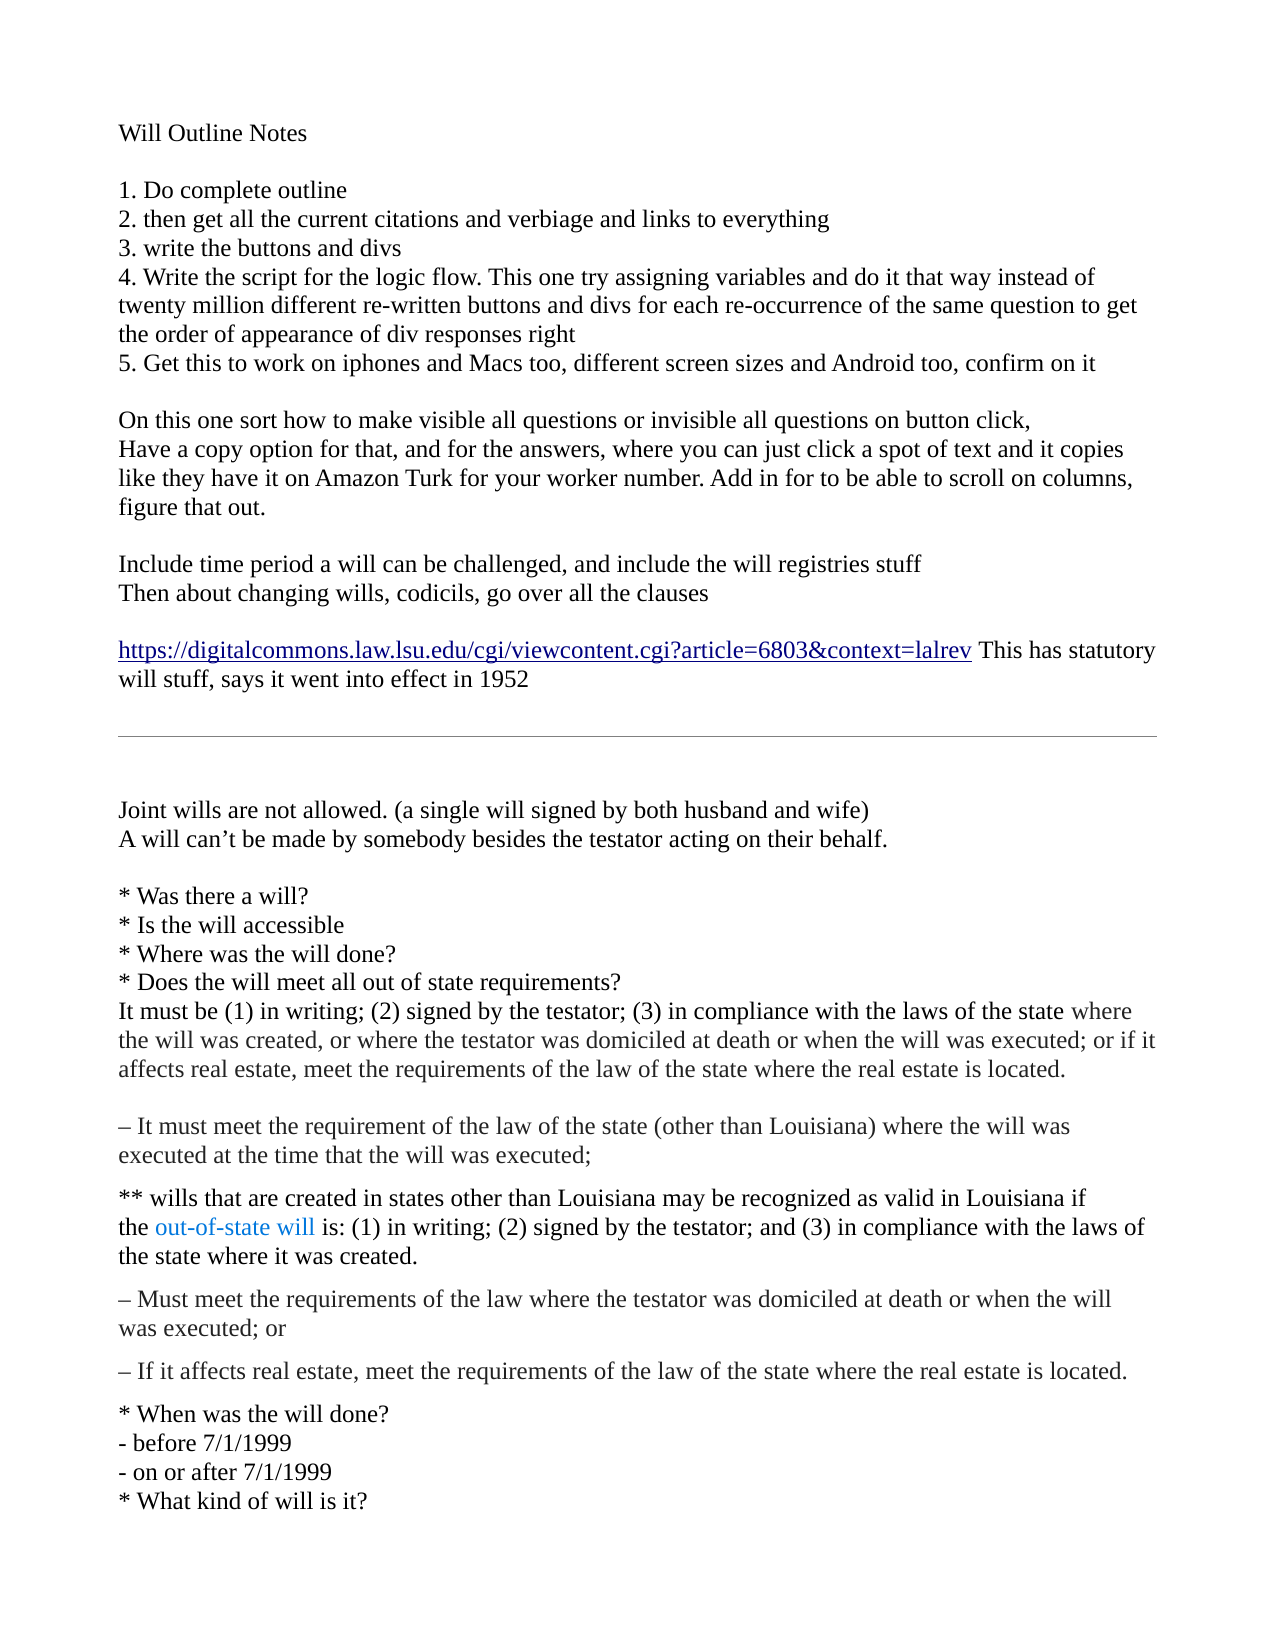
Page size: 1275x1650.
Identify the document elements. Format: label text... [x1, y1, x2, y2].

text * Was there a will? [118, 881, 1157, 910]
text 3. write the buttons and divs [118, 233, 1157, 262]
text 4. Write the script for the logic flow. This one try assigning variables and do it that way instead of twenty million different re-written buttons and divs for each re-occurrence of the same question to get the order of appearance of div responses right [118, 262, 1157, 348]
text https://digitalcommons.law.lsu.edu/cgi/viewcontent.cgi?article=6803&context=lalrev This has statutory will stuff, says it went into effect in 1952 [118, 636, 1157, 693]
text – If it affects real estate, meet the requirements of the law of the state where the real estate is located. [118, 1356, 1157, 1385]
text Joint wills are not allowed. (a single will signed by both husband and wife) [118, 795, 1157, 824]
text Then about changing wills, codicils, go over all the clauses [118, 578, 1157, 607]
text 5. Get this to work on iphones and Macs too, different screen sizes and Android too, confirm on it [118, 348, 1157, 377]
text It must be (1) in writing; (2) signed by the testator; (3) in compliance with the laws of the state where the will was created, or where the testator was domiciled at death or when the will was executed; or if it affects real estate, meet the requirements of the law of the state where the real estate is located. [118, 996, 1157, 1082]
text * What kind of will is it? [118, 1486, 1157, 1514]
text ** wills that are created in states other than Louisiana may be recognized as valid in Louisiana if the out-of-state will is: (1) in writing; (2) signed by the testator; and (3) in compliance with the laws of the state where it was created. [118, 1183, 1157, 1269]
text * Is the will accessible [118, 910, 1157, 939]
text 2. then get all the current citations and verbiage and links to everything [118, 204, 1157, 233]
text - on or after 7/1/1999 [118, 1457, 1157, 1486]
text Include time period a will can be challenged, and include the will registries stuff [118, 549, 1157, 578]
text – Must meet the requirements of the law where the testator was domiciled at death or when the will was executed; or [118, 1284, 1157, 1342]
text – It must meet the requirement of the law of the state (other than Louisiana) where the will was executed at the time that the will was executed; [118, 1111, 1157, 1169]
text Have a copy option for that, and for the answers, where you can just click a spot of text and it copies like they have it on Amazon Turk for your worker number. Add in for to be able to scroll on columns, figure that out. [118, 434, 1157, 521]
text A will can’t be made by somebody besides the testator acting on their behalf. [118, 824, 1157, 852]
text * When was the will done? [118, 1399, 1157, 1428]
text 1. Do complete outline [118, 176, 1157, 204]
text * Does the will meet all out of state requirements? [118, 967, 1157, 996]
text - before 7/1/1999 [118, 1428, 1157, 1457]
text * Where was the will done? [118, 939, 1157, 967]
text On this one sort how to make visible all questions or invisible all questions on button click, [118, 406, 1157, 434]
text Will Outline Notes [118, 118, 1157, 147]
